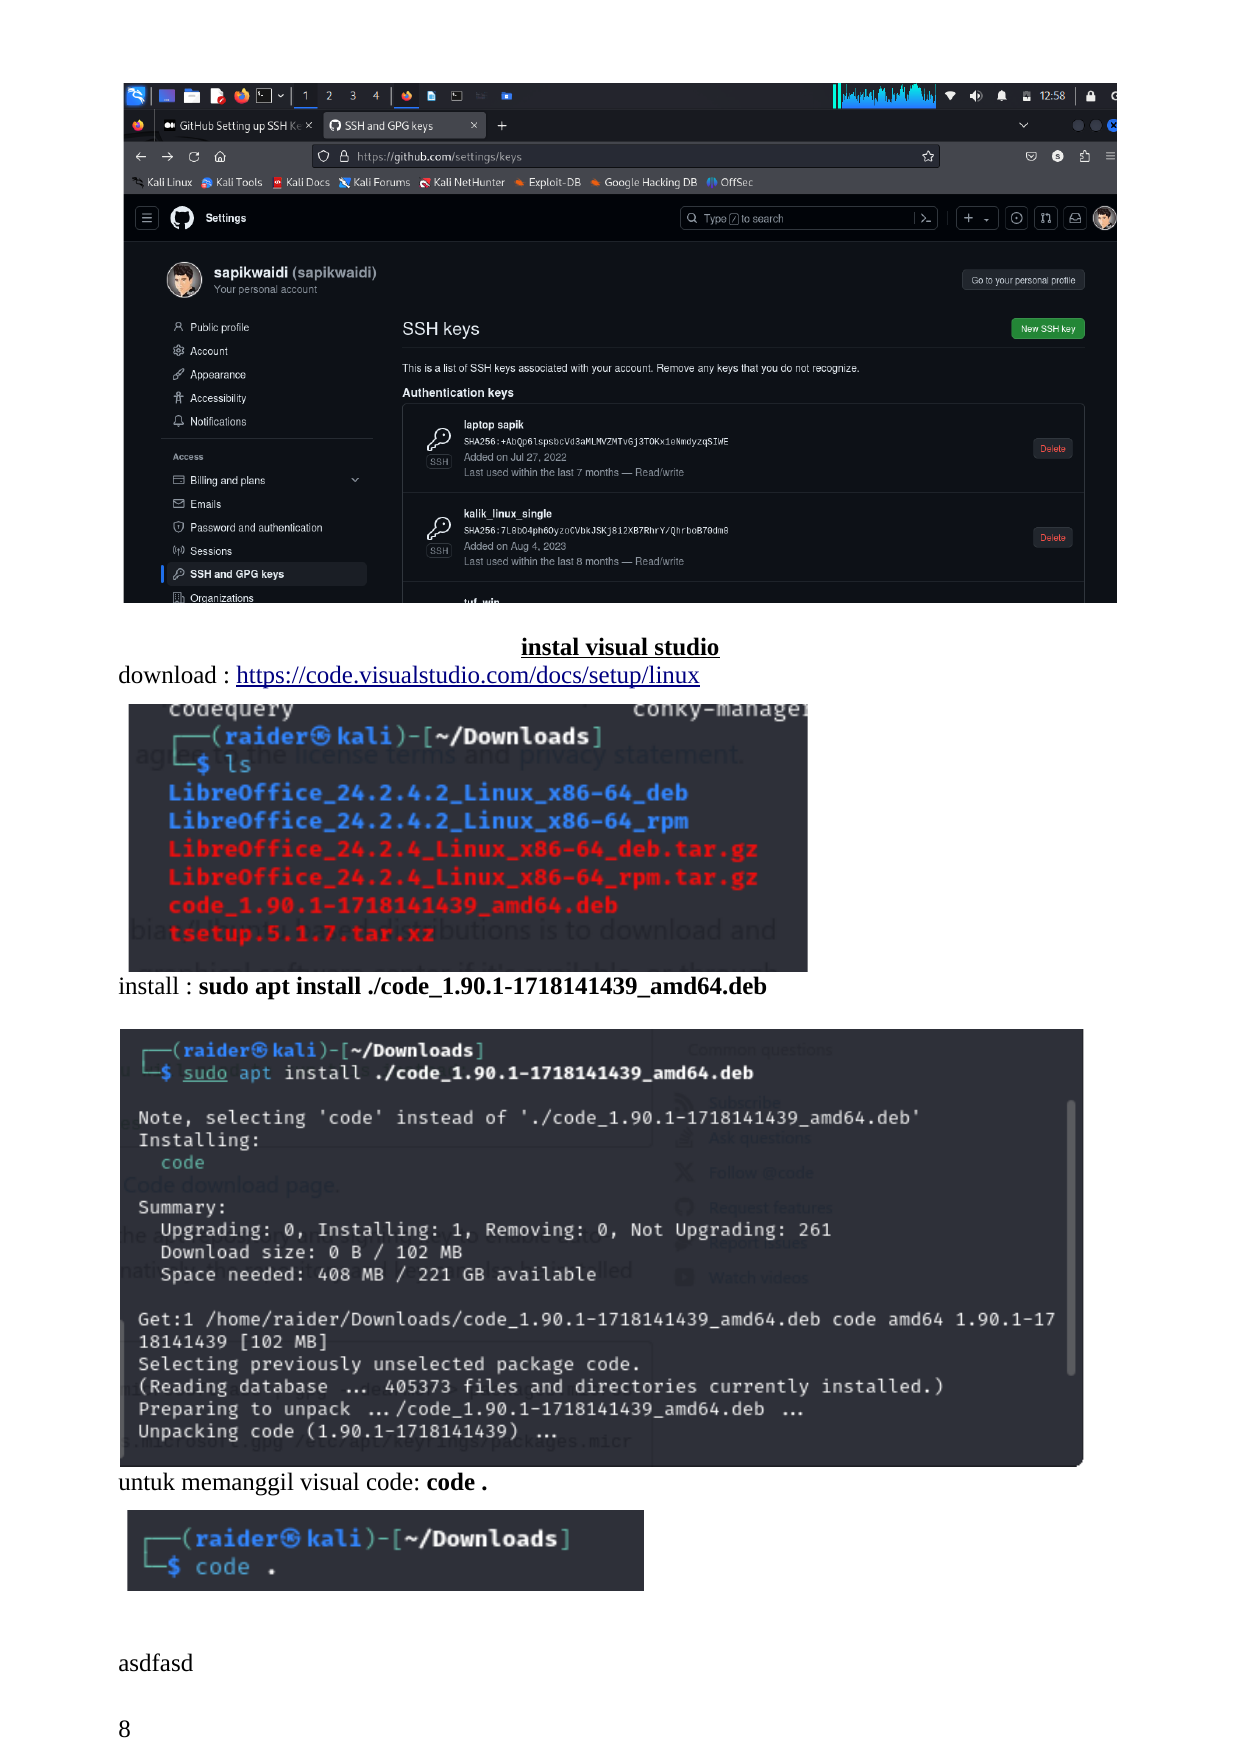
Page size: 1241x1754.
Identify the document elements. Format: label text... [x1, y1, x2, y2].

text install : sudo apt install ./code_1.90.1-1718141439_amd64.deb [118, 689, 1122, 1000]
text instal visual studio [118, 632, 1122, 660]
text download : https://code.visualstudio.com/docs/setup/linux [118, 660, 1122, 689]
picture [123, 83, 1117, 603]
picture [354, 704, 808, 972]
text untuk memanggil visual code: code . [118, 1029, 1122, 1495]
text asdfasd [118, 1648, 1122, 1677]
picture [285, 1567, 644, 1591]
